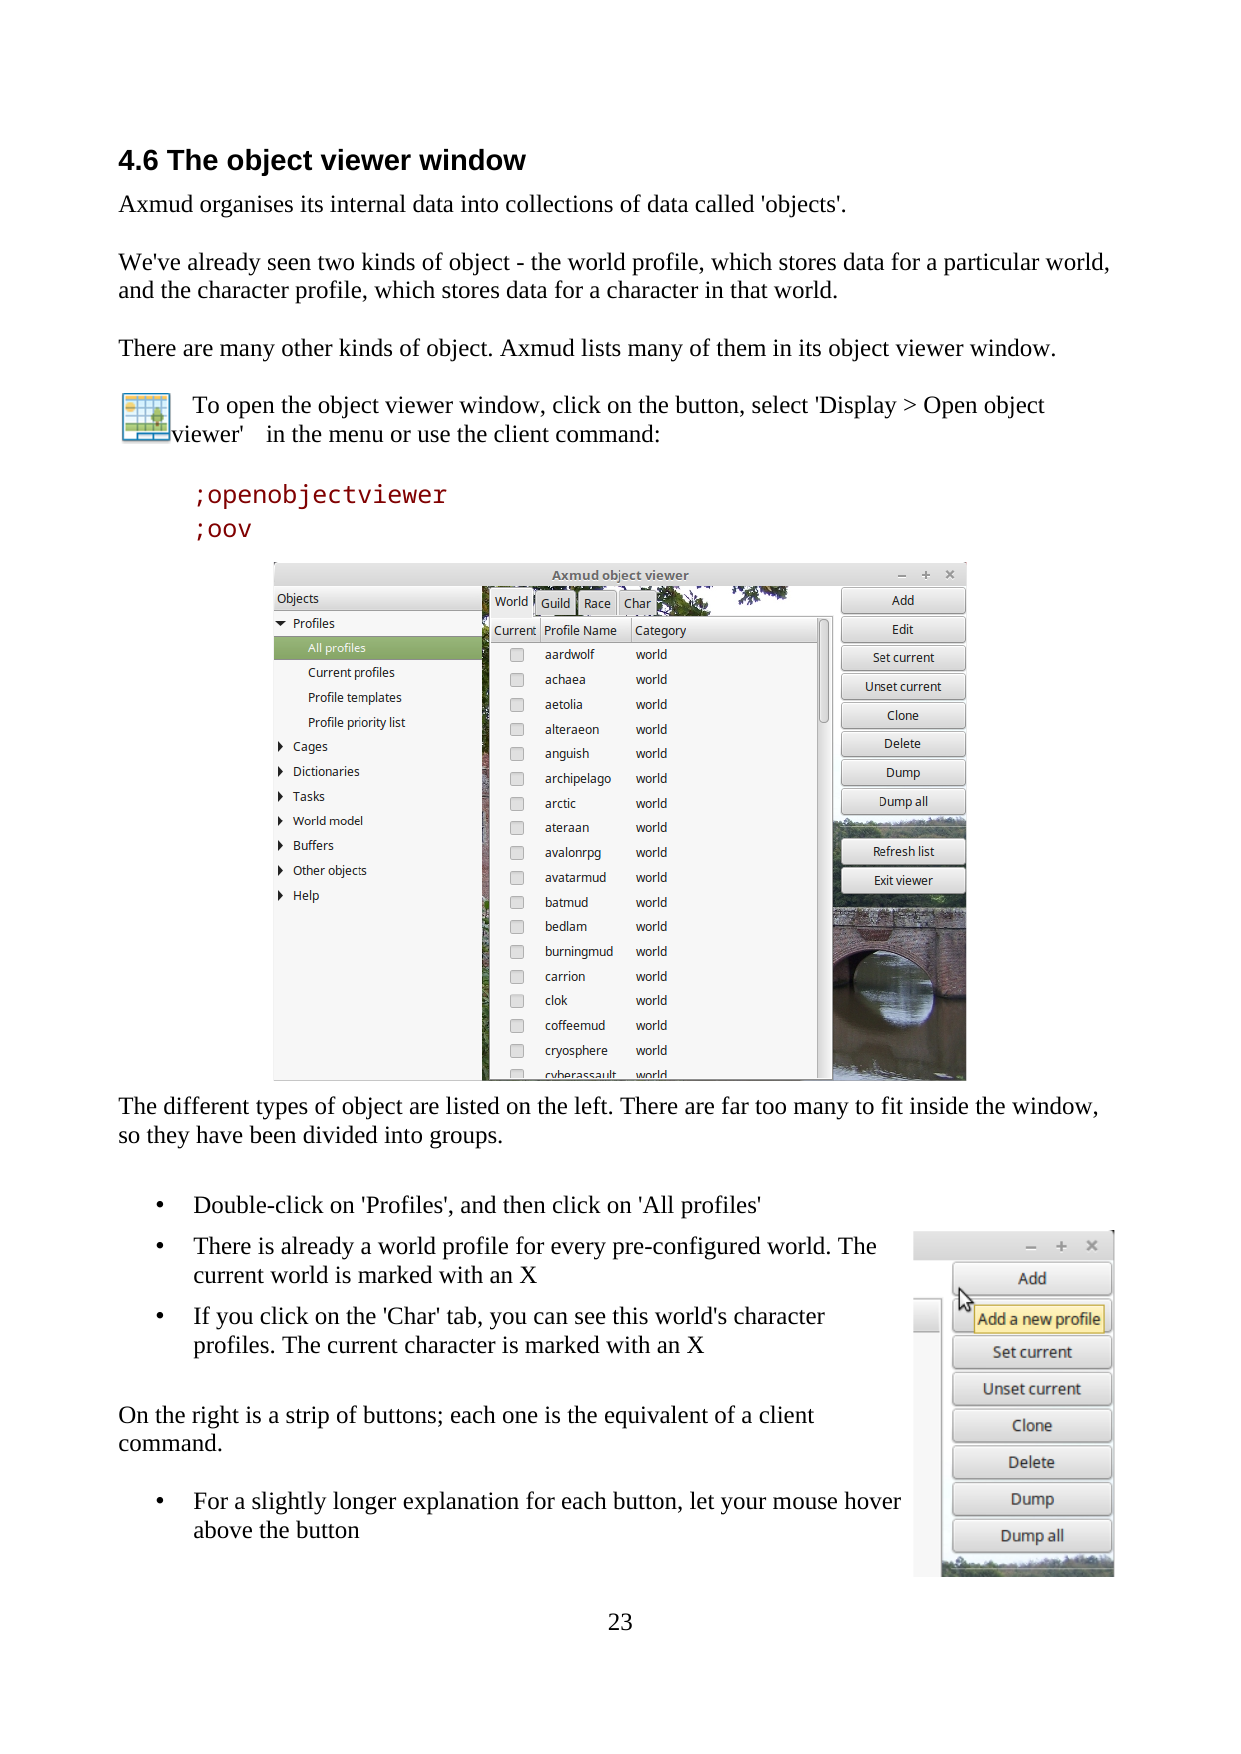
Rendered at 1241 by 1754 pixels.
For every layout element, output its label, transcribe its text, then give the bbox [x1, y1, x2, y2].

text Axmud organises its internal data into collections of data called 'objects'. [118, 189, 1122, 218]
list Double-click on 'Profiles', and then click on 'All profiles' [156, 1190, 1122, 1218]
picture [273, 562, 967, 1081]
list For a slightly longer explanation for each button, let your mouse hover above the button [156, 1486, 913, 1543]
text On the right is a strip of buttons; each one is the equivalent of a client command. [118, 1400, 913, 1457]
list If you click on the 'Char' tab, you can see this world's character profiles. The current character is marked with an X [156, 1301, 913, 1358]
text ;openobjectviewer [118, 477, 1122, 511]
picture [913, 1230, 1115, 1577]
list There is already a world profile for every pre-configured world. The current world is marked with an X [156, 1231, 913, 1288]
picture [121, 393, 172, 444]
text To open the object viewer window, click on the button, select 'Display > Open object viewer' in the menu or use the client command: [118, 390, 1122, 448]
subtitle 4.6 The object viewer window [118, 143, 1122, 177]
text ;oov [118, 511, 1122, 545]
text The different types of object are listed on the left. There are far too many to fit inside the window, so they have been divided into groups. [118, 1091, 1122, 1148]
text There are many other kinds of object. Axmud lists many of them in its object viewer window. [118, 333, 1122, 362]
text We've already seen two kinds of object - the world profile, which stores data for a particular world, and the character profile, which stores data for a character in that world. [118, 247, 1122, 304]
